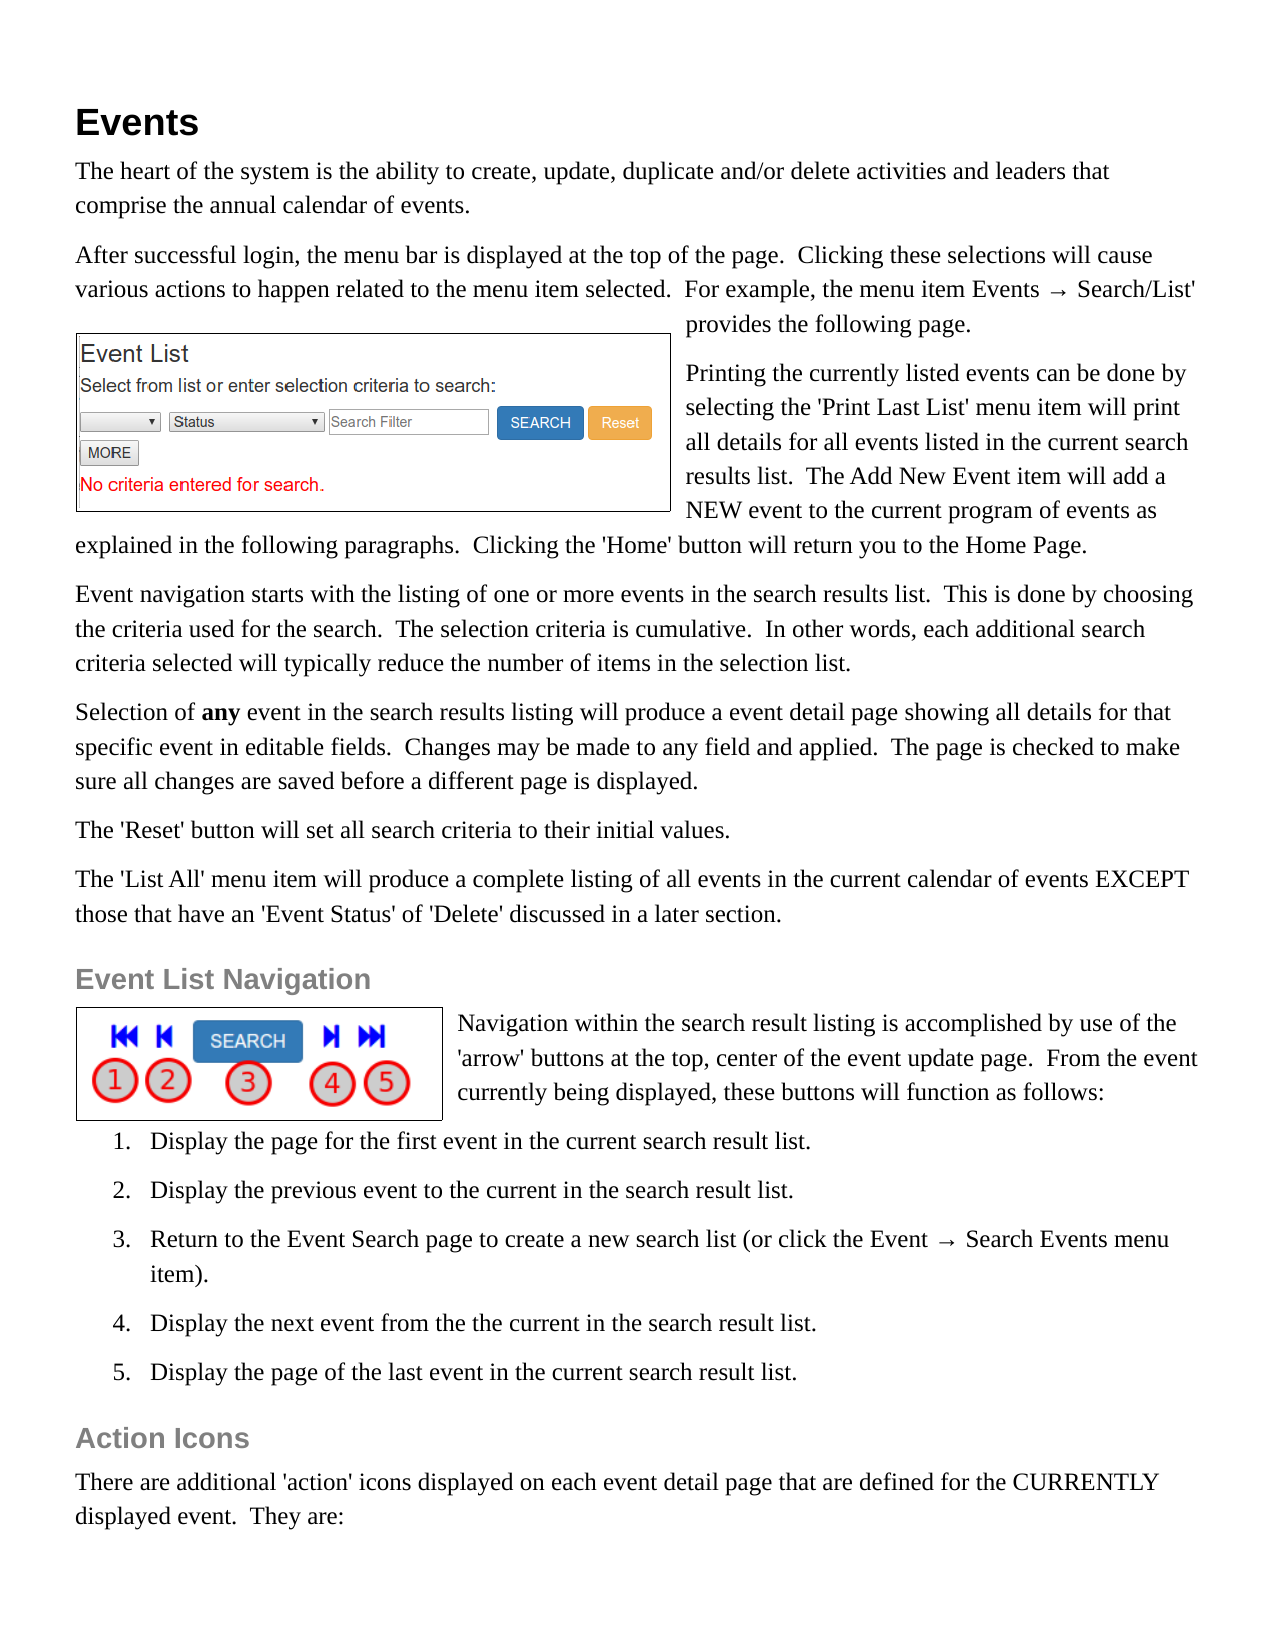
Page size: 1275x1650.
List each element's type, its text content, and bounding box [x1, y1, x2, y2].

text The heart of the system is the ability to create, update, duplicate and/or delete activities and leaders that comprise the annual calendar of events. [75, 156, 1200, 219]
text Selection of any event in the search results listing will produce a event detail page showing all details for that specific event in editable fields. Changes may be made to any field and applied. The page is checked to make sure all changes are saved before a different page is displayed. [75, 697, 1200, 795]
list Display the page of the last event in the current search result list. [112, 1357, 1200, 1386]
list Return to the Event Search page to create a new search list (or click the Event → Search Events menu item). [112, 1224, 1200, 1288]
text After successful login, the menu bar is displayed at the top of the page. Clicking these selections will cause various actions to happen related to the menu item selected. For example, the menu item Events → Search/List' provides the following page. [75, 240, 1200, 337]
list Display the next event from the the current in the search result list. [112, 1308, 1200, 1337]
subtitle Events [75, 100, 1200, 144]
text The 'List All' menu item will produce a complete listing of all events in the current calendar of events EXCEPT those that have an 'Event Status' of 'Delete' discussed in a later section. [75, 864, 1200, 927]
text Event navigation starts with the listing of one or more events in the search results list. This is done by choosing the criteria used for the search. The selection criteria is cumulative. In other words, each additional search criteria selected will typically reduce the number of items in the selection list. [75, 579, 1200, 677]
list Display the previous event to the current in the search result list. [112, 1176, 1200, 1204]
text The 'Reset' button will set all search criteria to their initial values. [75, 815, 1200, 844]
text Navigation within the search result listing is accomplished by use of the 'arrow' buttons at the top, center of the event update page. From the event currently being displayed, these buttons will function as follows: [443, 1008, 1200, 1106]
subtitle Action Icons [75, 1421, 1200, 1454]
text There are additional 'action' icons displayed on each event detail page that are defined for the CURRENTLY displayed event. They are: [75, 1467, 1200, 1530]
subtitle Event List Navigation [75, 962, 1200, 996]
picture [79, 336, 668, 508]
text Printing the currently listed events can be done by selecting the 'Print Last List' menu item will print all details for all events listed in the current search results list. The Add New Event item will add a NEW event to the current program of events as explained in the following paragraphs. Clicking the 'Home' button will return you to the Home Page. [75, 358, 1200, 559]
list Display the page for the first event in the current search result list. [112, 1126, 1200, 1155]
text [77, 1008, 442, 1120]
text [77, 334, 670, 511]
picture [78, 1010, 439, 1117]
